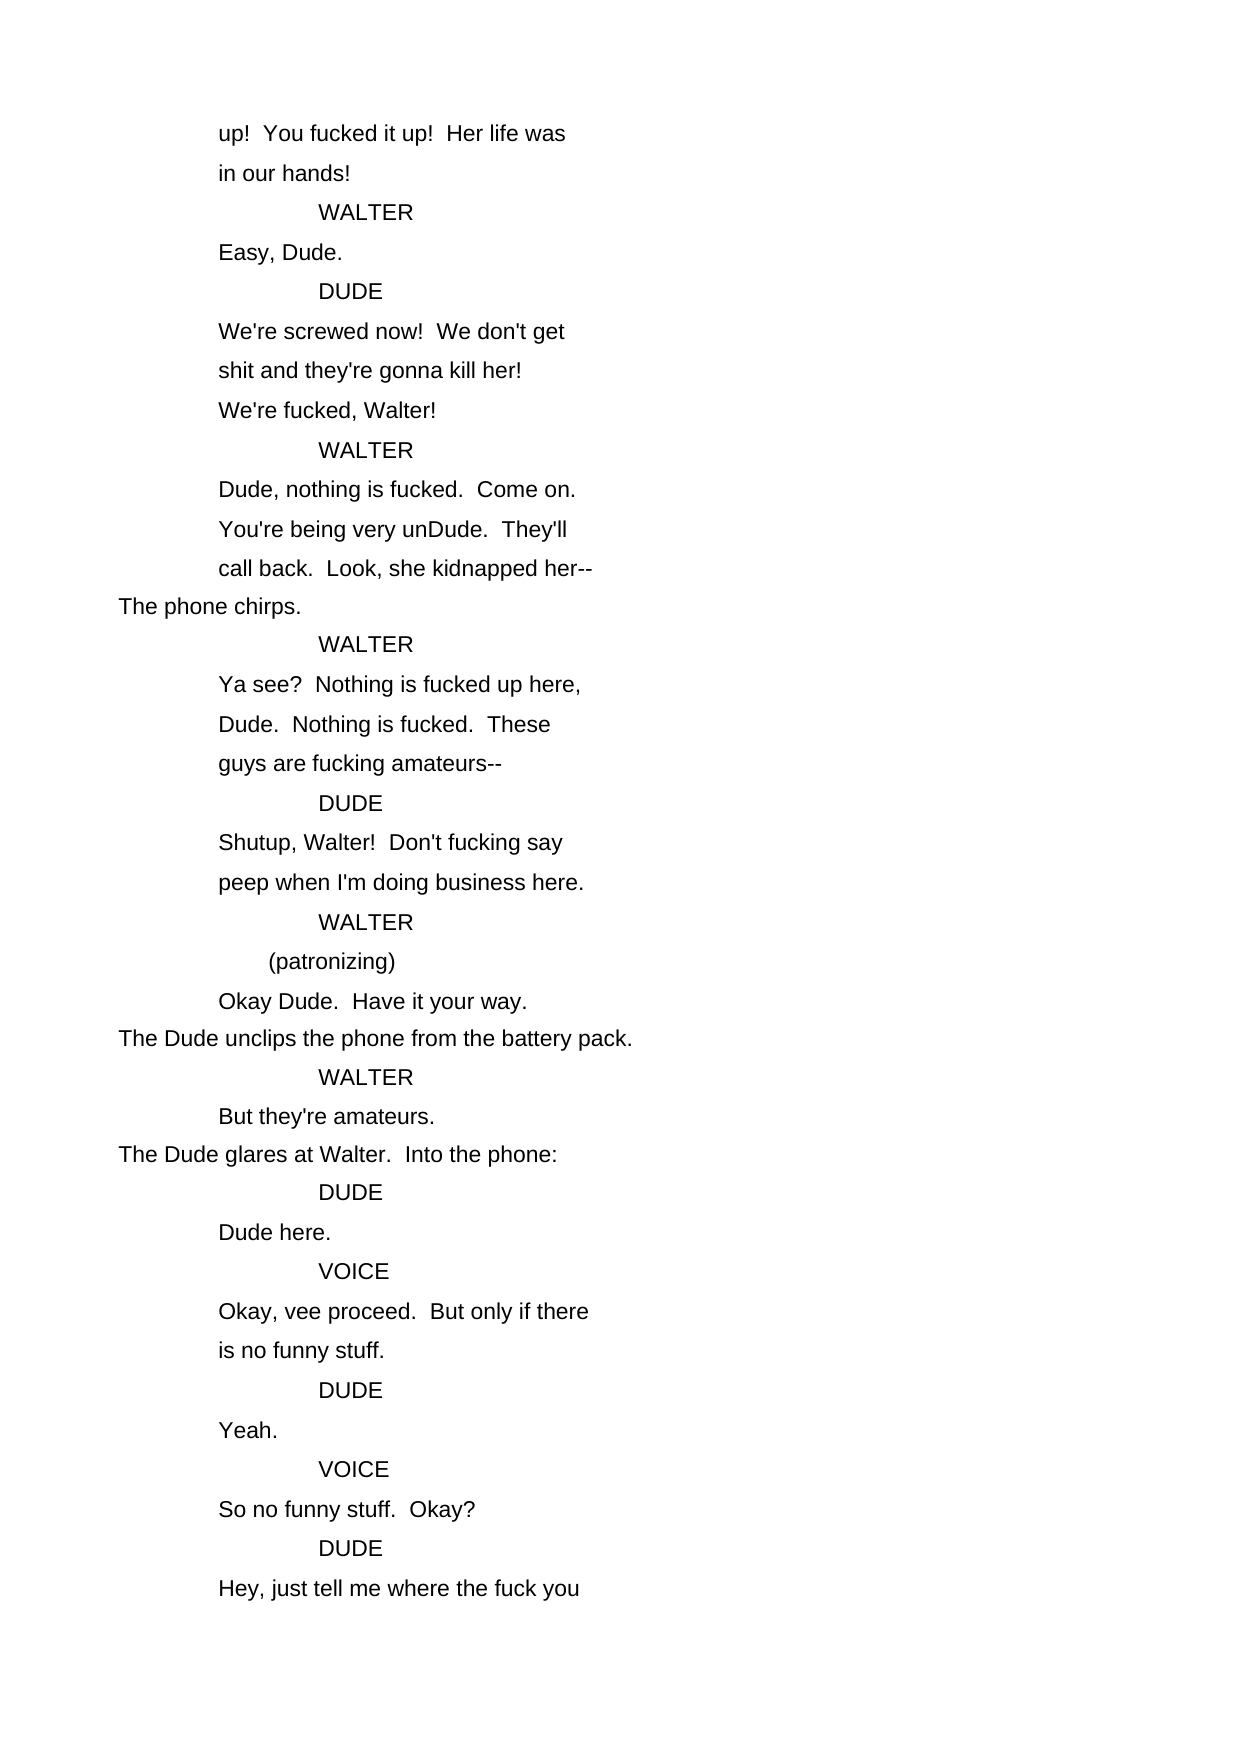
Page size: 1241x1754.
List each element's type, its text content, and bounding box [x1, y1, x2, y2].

text call back. Look, she kidnapped her-- [118, 553, 1122, 582]
text Ya see? Nothing is fucked up here, [118, 669, 1122, 698]
text WALTER [118, 907, 1122, 935]
text is no funny stuff. [118, 1336, 1122, 1364]
text Dude here. [118, 1217, 1122, 1246]
text So no funny stuff. Okay? [118, 1494, 1122, 1523]
text Yeah. [118, 1415, 1122, 1443]
text WALTER [118, 1062, 1122, 1090]
text peep when I'm doing business here. [118, 867, 1122, 896]
text Hey, just tell me where the fuck you [118, 1573, 1122, 1602]
text WALTER [118, 629, 1122, 658]
text VOICE [118, 1454, 1122, 1483]
text WALTER [118, 435, 1122, 463]
text VOICE [118, 1256, 1122, 1285]
text Dude. Nothing is fucked. These [118, 709, 1122, 737]
text DUDE [118, 788, 1122, 817]
text The Dude unclips the phone from the battery pack. [118, 1025, 1122, 1052]
text You're being very unDude. They'll [118, 514, 1122, 543]
text guys are fucking amateurs-- [118, 748, 1122, 777]
text (patronizing) [118, 946, 1122, 975]
text DUDE [118, 1375, 1122, 1404]
text But they're amateurs. [118, 1101, 1122, 1130]
text DUDE [118, 276, 1122, 305]
text shit and they're gonna kill her! [118, 356, 1122, 384]
text WALTER [118, 197, 1122, 226]
text We're fucked, Walter! [118, 395, 1122, 424]
text Shutup, Walter! Don't fucking say [118, 827, 1122, 856]
text Okay, vee proceed. But only if there [118, 1296, 1122, 1325]
text The Dude glares at Walter. Into the phone: [118, 1141, 1122, 1167]
text DUDE [118, 1533, 1122, 1562]
text Easy, Dude. [118, 237, 1122, 266]
text Dude, nothing is fucked. Come on. [118, 474, 1122, 503]
text We're screwed now! We don't get [118, 316, 1122, 345]
text in our hands! [118, 158, 1122, 186]
text Okay Dude. Have it your way. [118, 986, 1122, 1014]
text The phone chirps. [118, 593, 1122, 619]
text up! You fucked it up! Her life was [118, 118, 1122, 147]
text DUDE [118, 1177, 1122, 1206]
